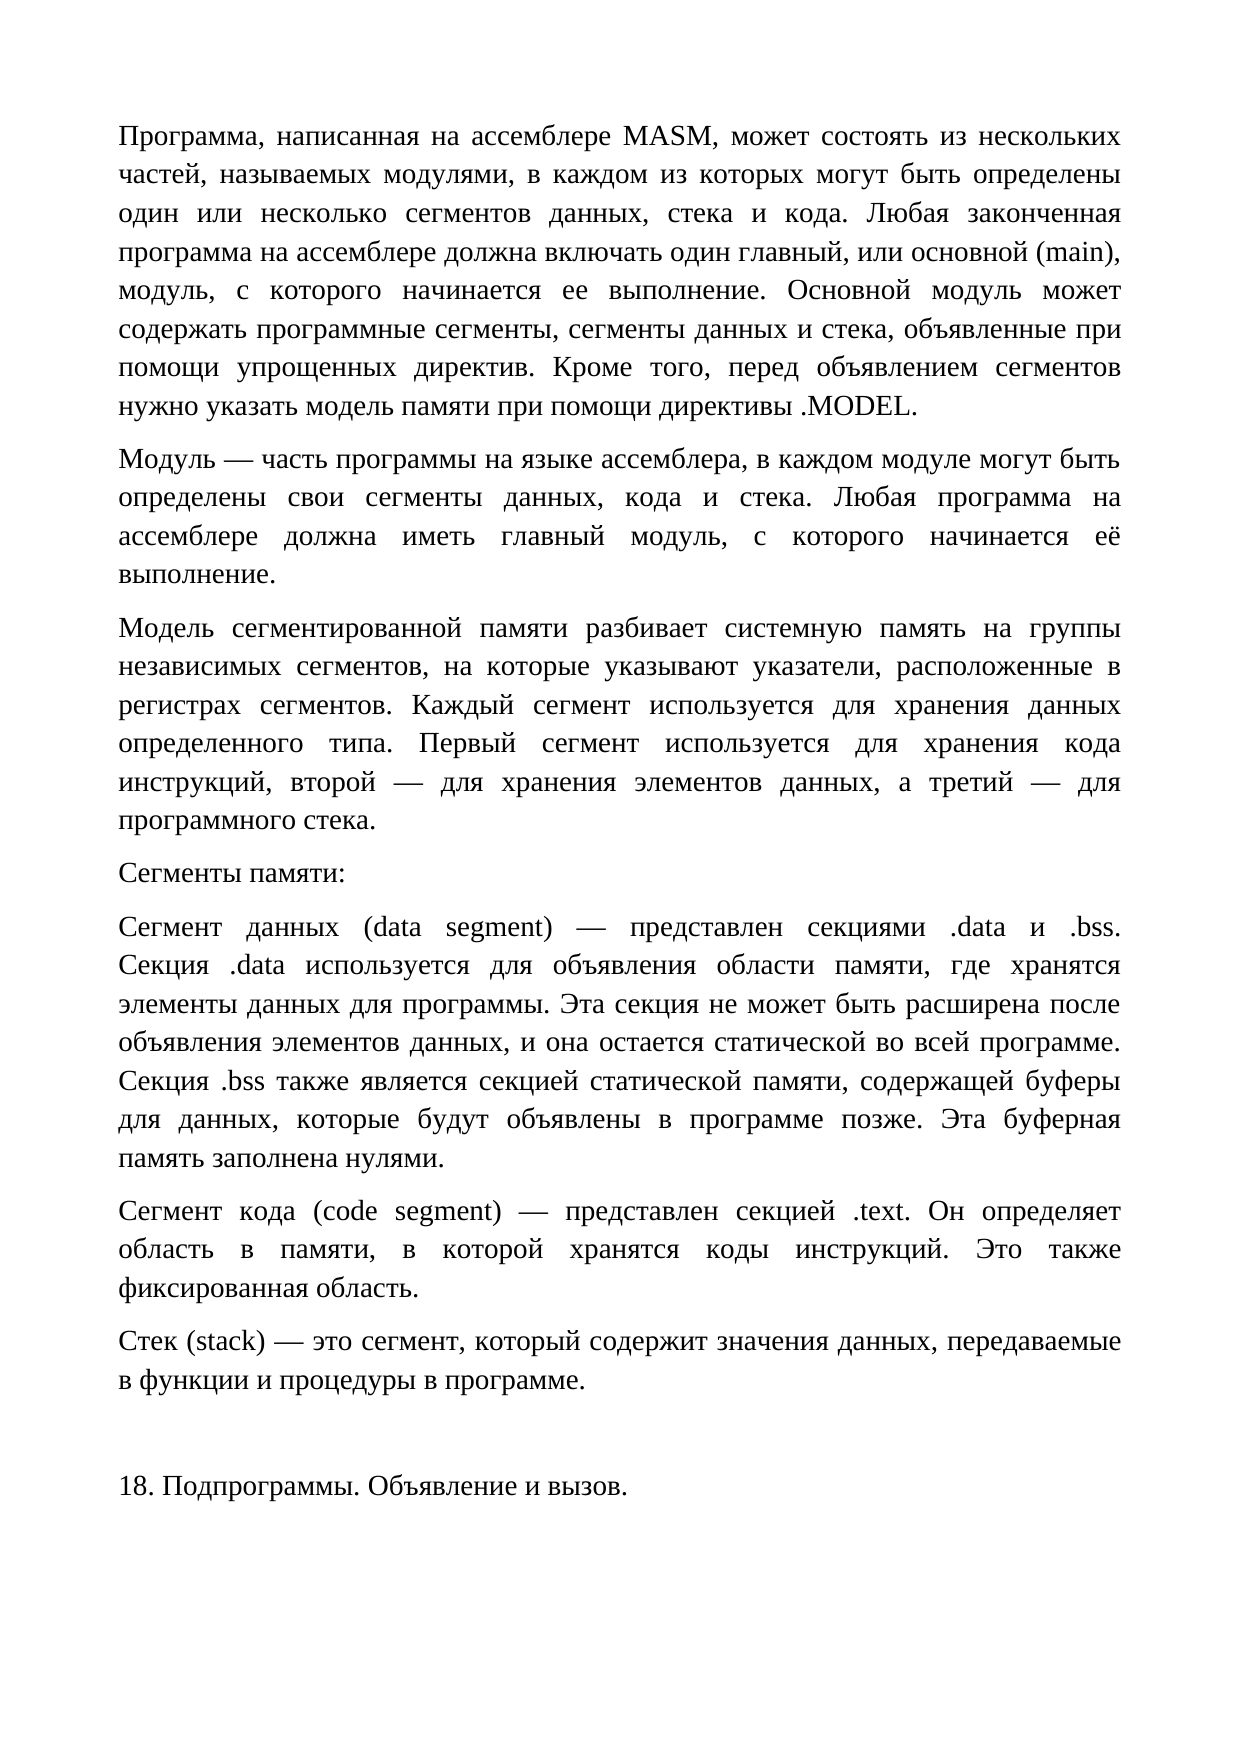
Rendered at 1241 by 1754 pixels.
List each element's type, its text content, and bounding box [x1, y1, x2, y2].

text 18. Подпрограммы. Объявление и вызов. [118, 1468, 1122, 1502]
text Модуль — часть программы на языке ассемблера, в каждом модуле могут быть определены свои сегменты данных, кода и стека. Любая программа на ассемблере должна иметь главный модуль, с которого начинается её выполнение. [118, 441, 1122, 590]
text Сегмент кода (code segment) — представлен секцией .text. Он определяет область в памяти, в которой хранятся коды инструкций. Это также фиксированная область. [118, 1193, 1122, 1304]
text Стек (stack) — это сегмент, который содержит значения данных, передаваемые в функции и процедуры в программе. [118, 1323, 1122, 1395]
text Сегменты памяти: [118, 856, 1122, 889]
text Модель сегментированной памяти разбивает системную память на группы независимых сегментов, на которые указывают указатели, расположенные в регистрах сегментов. Каждый сегмент используется для хранения данных определенного типа. Первый сегмент используется для хранения кода инструкций, второй — для хранения элементов данных, а третий — для программного стека. [118, 610, 1122, 836]
text Программа, написанная на ассемблере MASM, может состоять из нескольких частей, называемых модулями, в каждом из которых могут быть определены один или несколько сегментов данных, стека и кода. Любая законченная программа на ассемблере должна включать один главный, или основной (main), модуль, с которого начинается ее выполнение. Основной модуль может содержать программные сегменты, сегменты данных и стека, объявленные при помощи упрощенных директив. Кроме того, перед объявлением сегментов нужно указать модель памяти при помощи директивы .MODEL. [118, 118, 1122, 421]
text Сегмент данных (data segment) — представлен секциями .data и .bss. Секция .data используется для объявления области памяти, где хранятся элементы данных для программы. Эта секция не может быть расширена после объявления элементов данных, и она остается статической во всей программе. Секция .bss также является секцией статической памяти, содержащей буферы для данных, которые будут объявлены в программе позже. Эта буферная память заполнена нулями. [118, 909, 1122, 1173]
